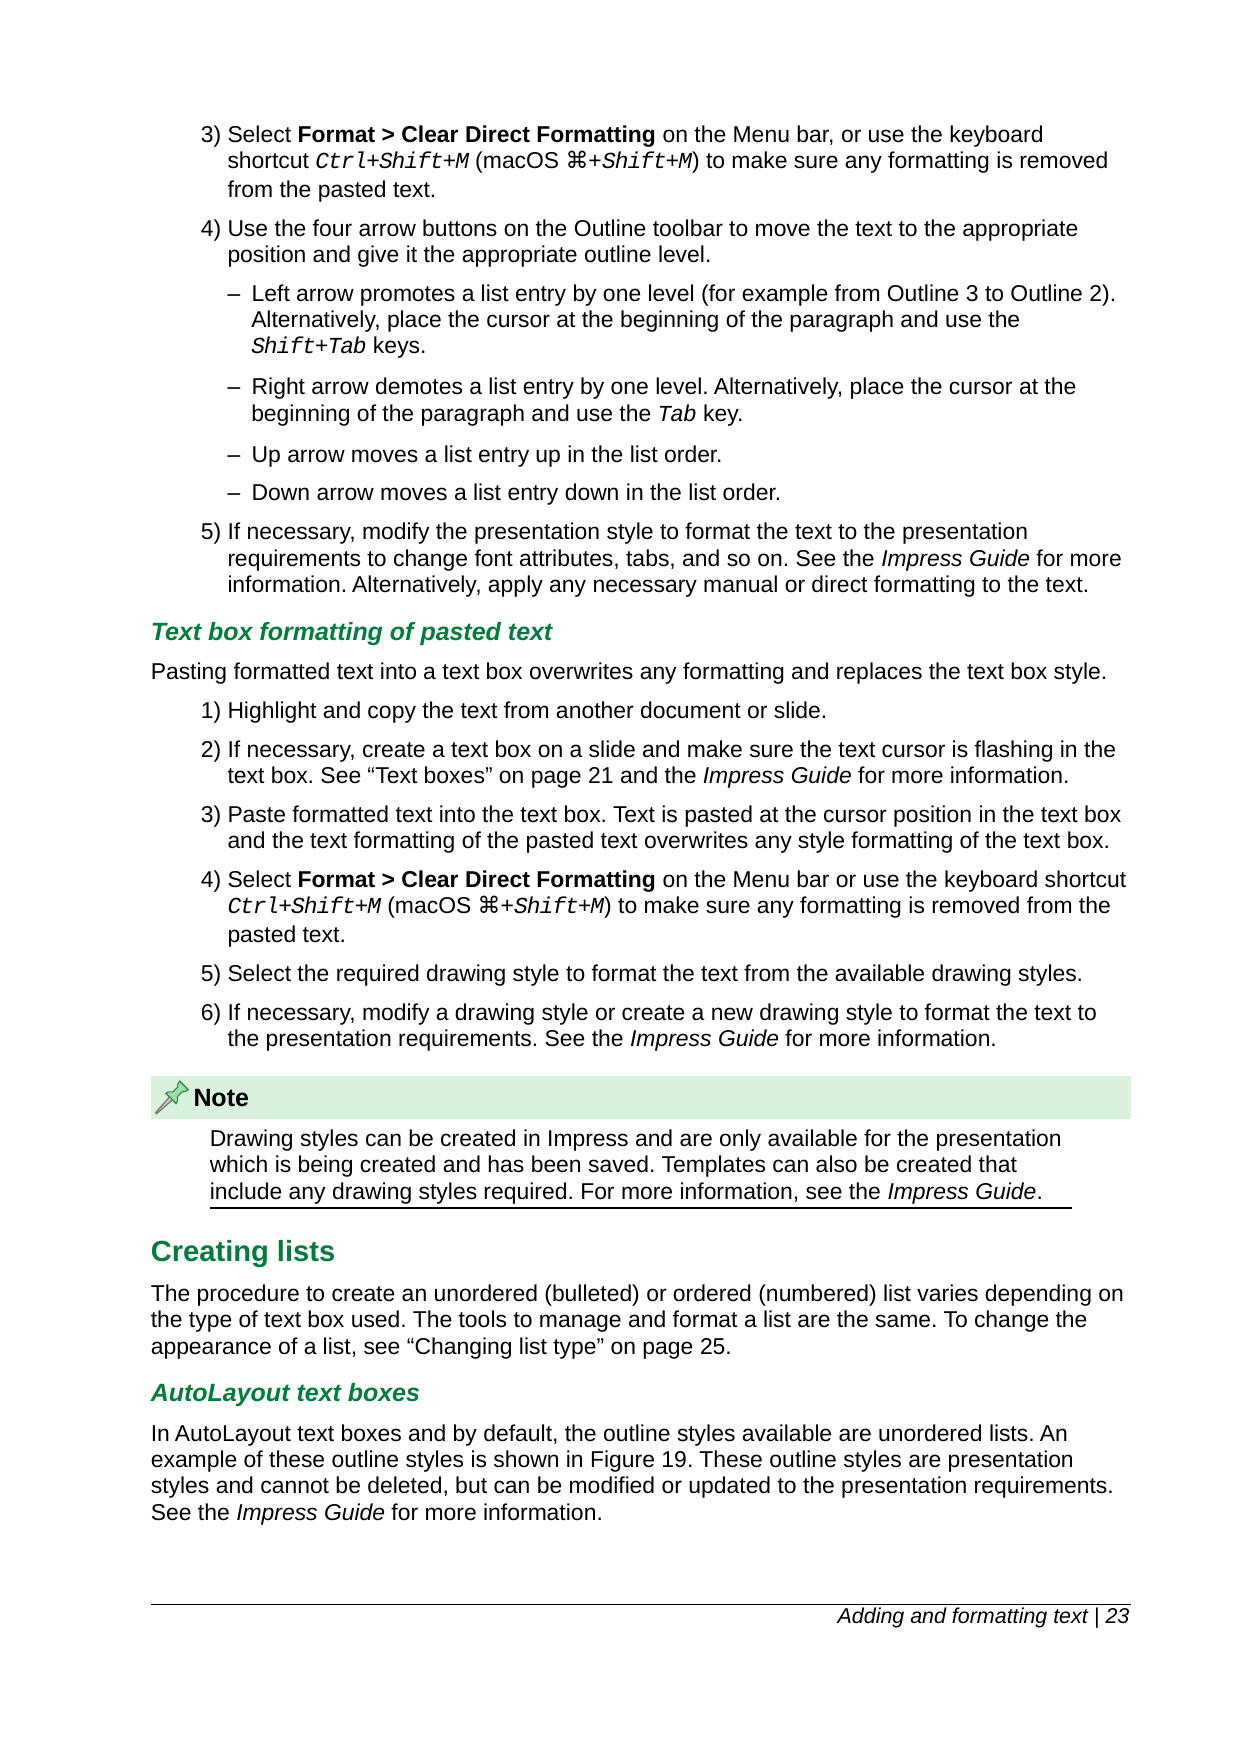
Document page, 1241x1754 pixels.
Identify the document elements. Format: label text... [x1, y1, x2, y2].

subtitle AutoLayout text boxes [151, 1378, 1131, 1407]
list Pasting formatted text into a text box overwrites any formatting and replaces the text box style. [151, 658, 1131, 684]
text Drawing styles can be created in Impress and are only available for the presentation which is being created and has been saved. Templates can also be created that include any drawing styles required. For more information, see the Impress Guide. [209, 1125, 1072, 1209]
list Select Format > Clear Direct Formatting on the Menu bar or use the keyboard shortcut Ctrl+Shift+M (macOS ⌘+Shift+M) to make sure any formatting is removed from the pasted text. [227, 866, 1131, 947]
subtitle Note [151, 1076, 1131, 1119]
list If necessary, modify the presentation style to format the text to the presentation requirements to change font attributes, tabs, and so on. See the Impress Guide for more information. Alternatively, apply any necessary manual or direct formatting to the text. [227, 518, 1131, 597]
subtitle Text box formatting of pasted text [151, 617, 1131, 646]
list Right arrow demotes a list entry by one level. Alternatively, place the cursor at the beginning of the paragraph and use the Tab key. [227, 373, 1131, 428]
list Left arrow promotes a list entry by one level (for example from Outline 3 to Outline 2). Alternatively, place the cursor at the beginning of the paragraph and use the Shift+Tab keys. [227, 280, 1131, 361]
list Use the four arrow buttons on the Outline toolbar to move the text to the appropriate position and give it the appropriate outline level. [227, 214, 1131, 267]
list Down arrow moves a list entry down in the list order. [227, 479, 1131, 506]
list Paste formatted text into the text box. Text is pasted at the cursor position in the text box and the text formatting of the pasted text overwrites any style formatting of the text box. [227, 801, 1131, 853]
list Select Format > Clear Direct Formatting on the Menu bar, or use the keyboard shortcut Ctrl+Shift+M (macOS ⌘+Shift+M) to make sure any formatting is removed from the pasted text. [227, 121, 1131, 202]
text In AutoLayout text boxes and by default, the outline styles available are unordered lists. An example of these outline styles is shown in Figure 19. These outline styles are presentation styles and cannot be deleted, but can be modified or updated to the presentation requirements. See the Impress Guide for more information. [151, 1419, 1131, 1525]
list Up arrow moves a list entry up in the list order. [227, 441, 1131, 467]
list Select the required drawing style to format the text from the available drawing styles. [227, 959, 1131, 986]
list Highlight and copy the text from another document or slide. [227, 697, 1131, 723]
subtitle Creating lists [151, 1234, 1131, 1267]
list If necessary, create a text box on a slide and make sure the text cursor is flashing in the text box. See “Text boxes” on page 21 and the Impress Guide for more information. [227, 736, 1131, 788]
text The procedure to create an unordered (bulleted) or ordered (numbered) list varies depending on the type of text box used. The tools to manage and format a list are the same. To change the appearance of a list, see “Changing list type” on page 25. [151, 1280, 1131, 1359]
list If necessary, modify a drawing style or create a new drawing style to format the text to the presentation requirements. See the Impress Guide for more information. [227, 998, 1131, 1051]
